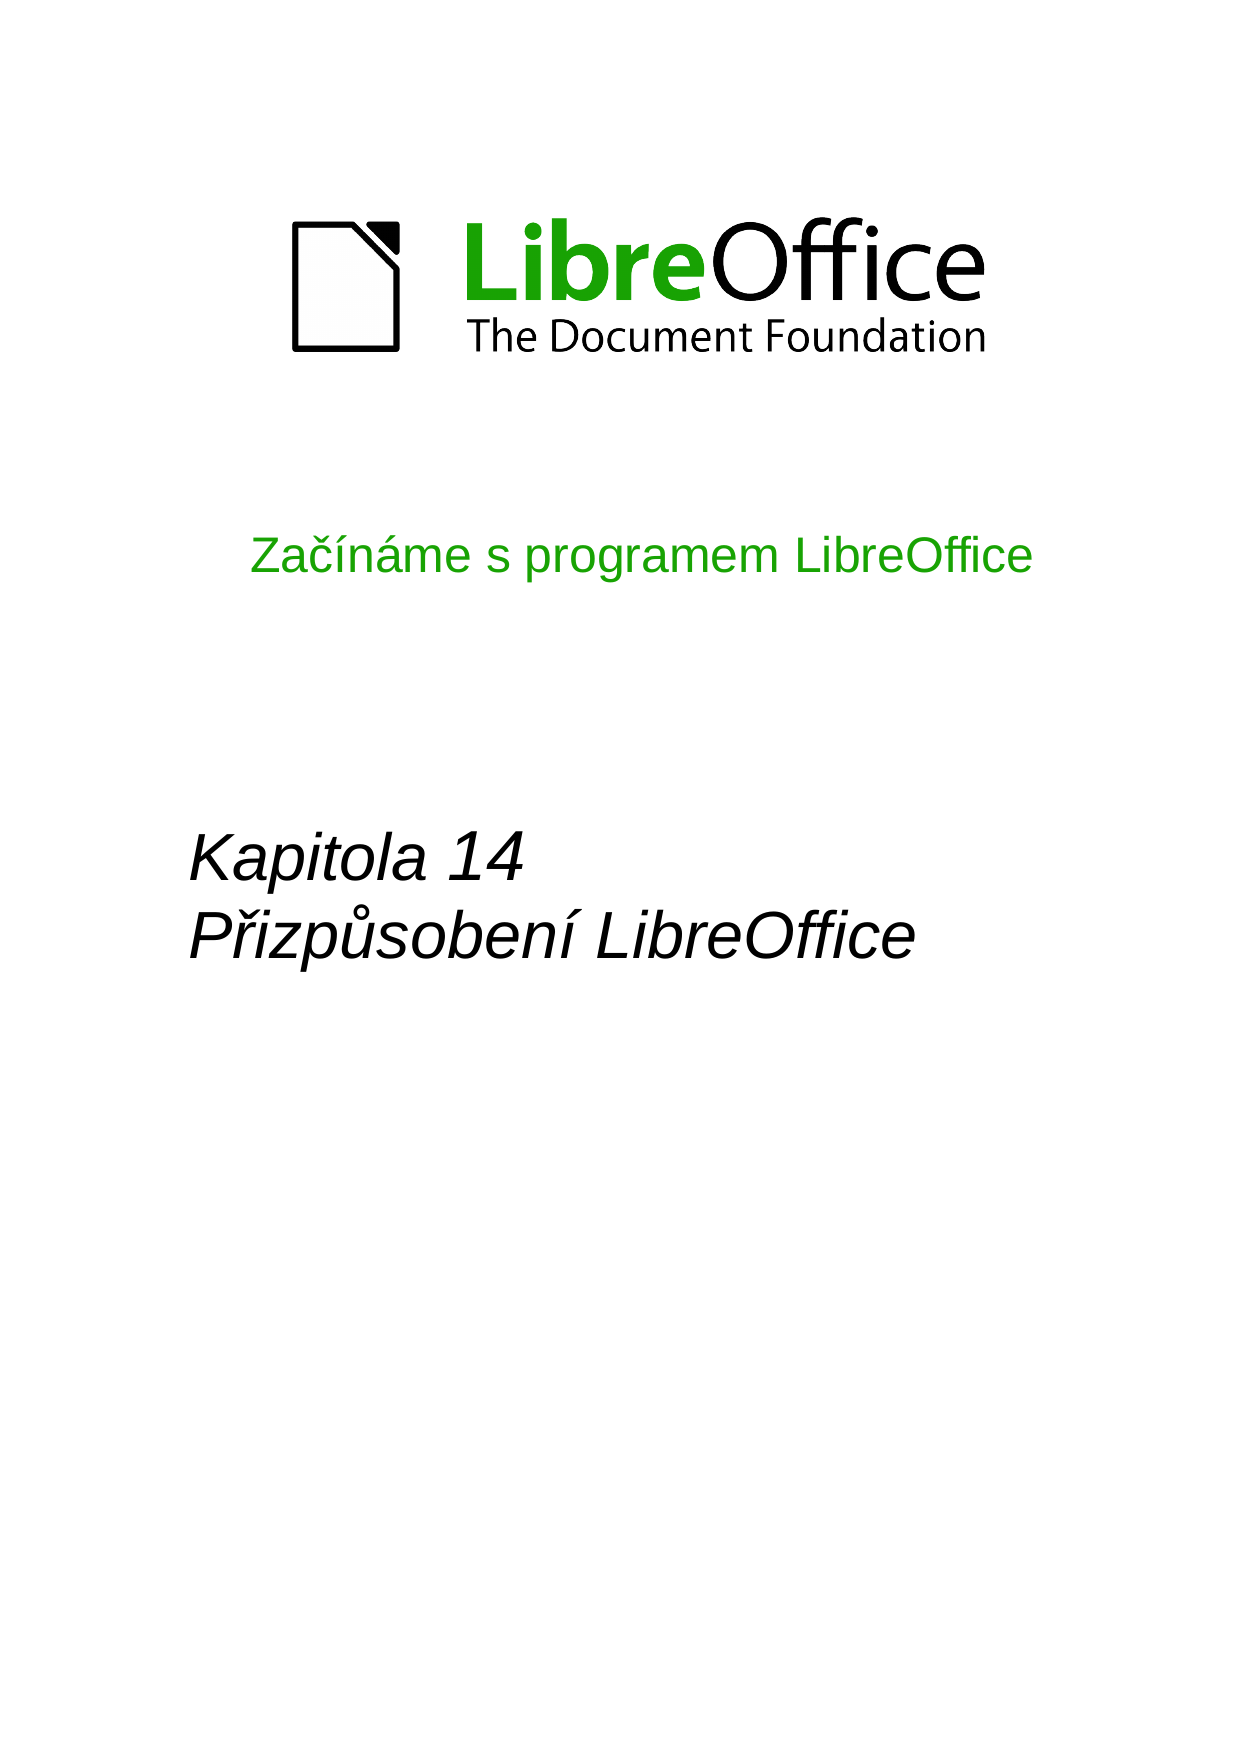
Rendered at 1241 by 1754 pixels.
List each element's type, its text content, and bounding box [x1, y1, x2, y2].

text Začínáme s programem LibreOffice [188, 526, 1098, 583]
subtitle Kapitola 14 Přizpůsobení LibreOffice [188, 814, 1098, 972]
picture [250, 186, 1035, 387]
